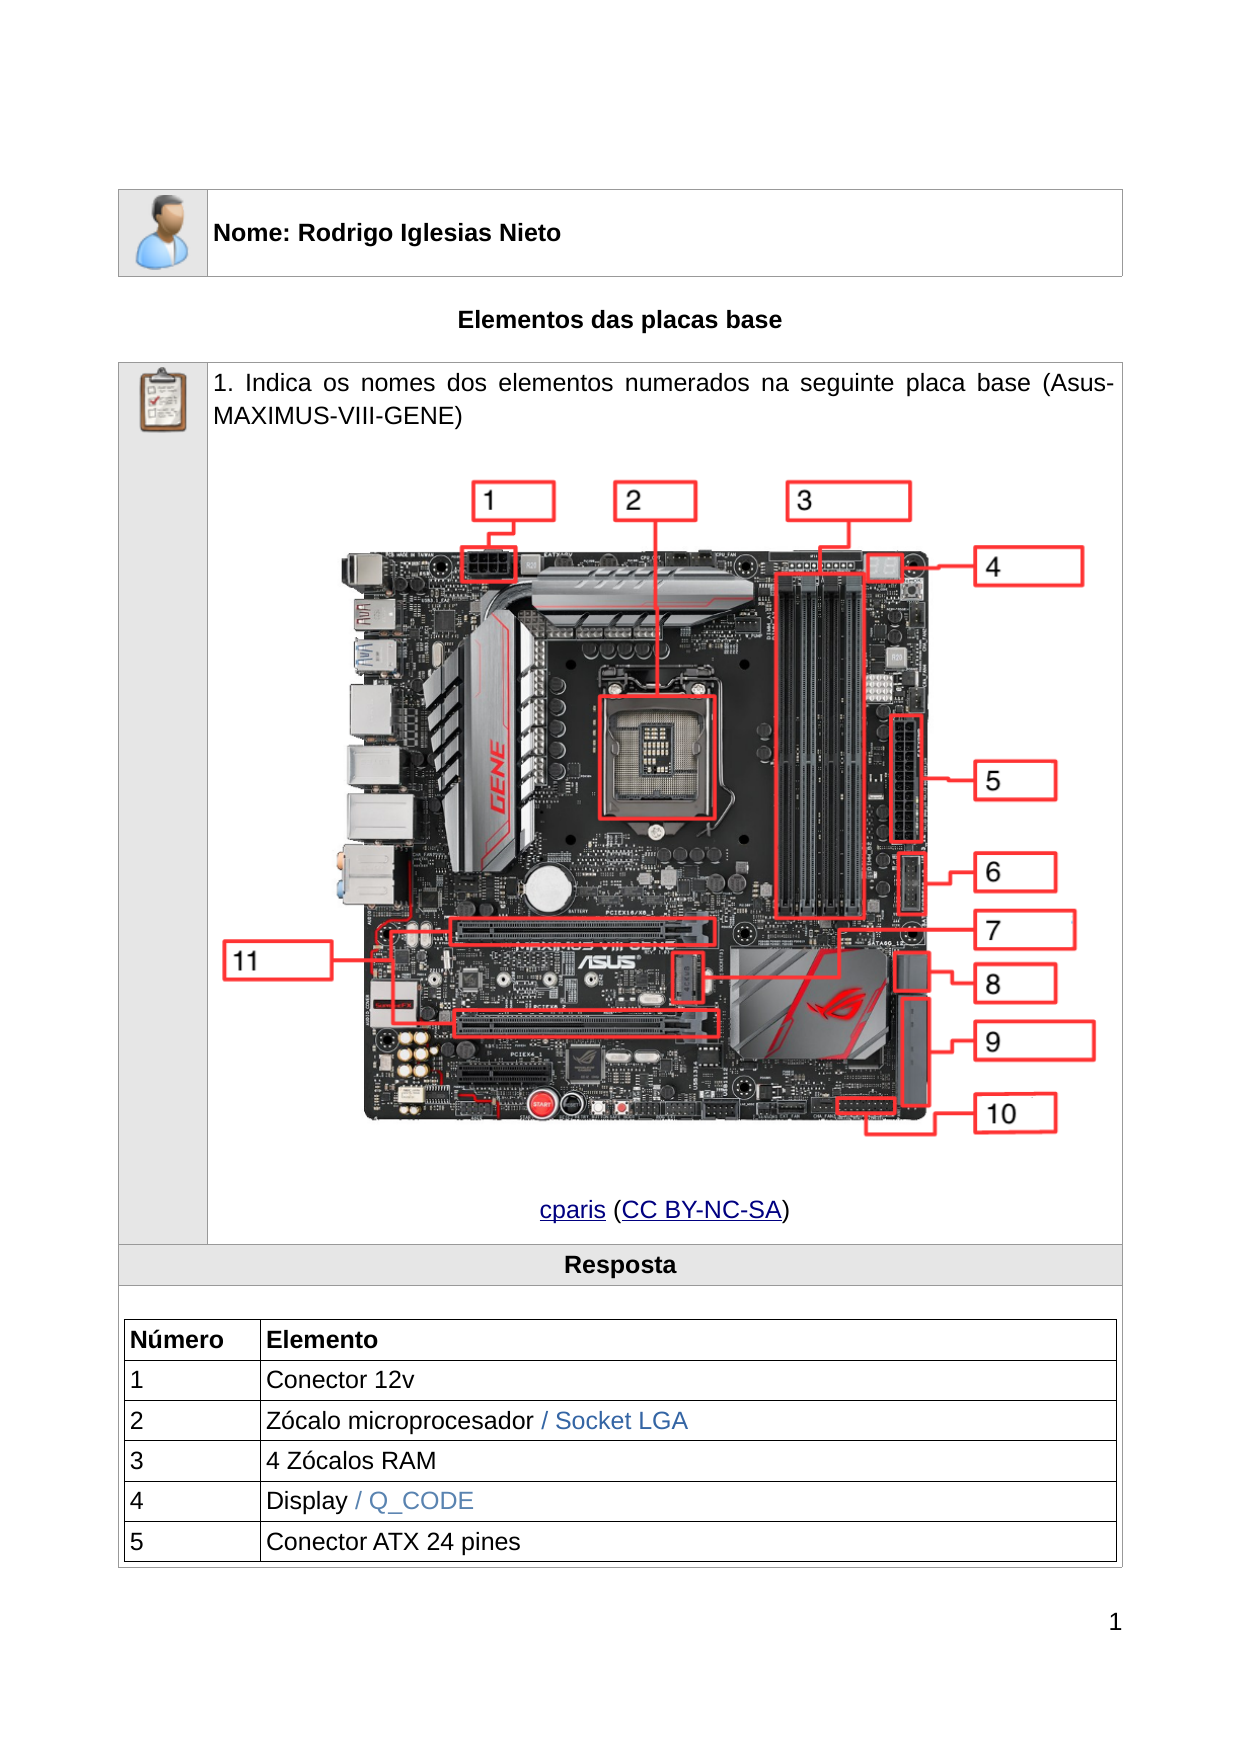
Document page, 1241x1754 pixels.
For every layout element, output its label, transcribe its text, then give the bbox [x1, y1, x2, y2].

table_cell Conector ATX 24 pines [261, 1522, 1116, 1561]
table_cell 4 Zócalos RAM [261, 1441, 1116, 1481]
table_cell 4 [125, 1482, 260, 1521]
table_header Elemento [261, 1320, 1116, 1359]
picture [130, 367, 195, 433]
picture [212, 448, 1117, 1176]
table_cell Resposta [119, 1245, 1122, 1285]
table_header Número [125, 1320, 260, 1359]
table_header Nome: Rodrigo Iglesias Nieto [208, 190, 1122, 276]
table_header [119, 190, 207, 276]
table_cell Conector 12v [261, 1361, 1116, 1400]
table_cell Zócalo microprocesador / Socket LGA [261, 1401, 1116, 1440]
table_cell [119, 1286, 1122, 1567]
table_cell 5 [125, 1522, 260, 1561]
table_header [119, 363, 207, 1244]
table_cell Display / Q_CODE [261, 1482, 1116, 1521]
table_cell 2 [125, 1401, 260, 1440]
table_header 1. Indica os nomes dos elementos numerados na seguinte placa base (Asus-MAXIMUS-VIII-GENE) cparis (CC BY-NC-SA) [208, 363, 1122, 1244]
table_cell 1 [125, 1361, 260, 1400]
text Elementos das placas base [118, 304, 1122, 333]
table_cell 3 [125, 1441, 260, 1481]
picture [125, 195, 201, 270]
